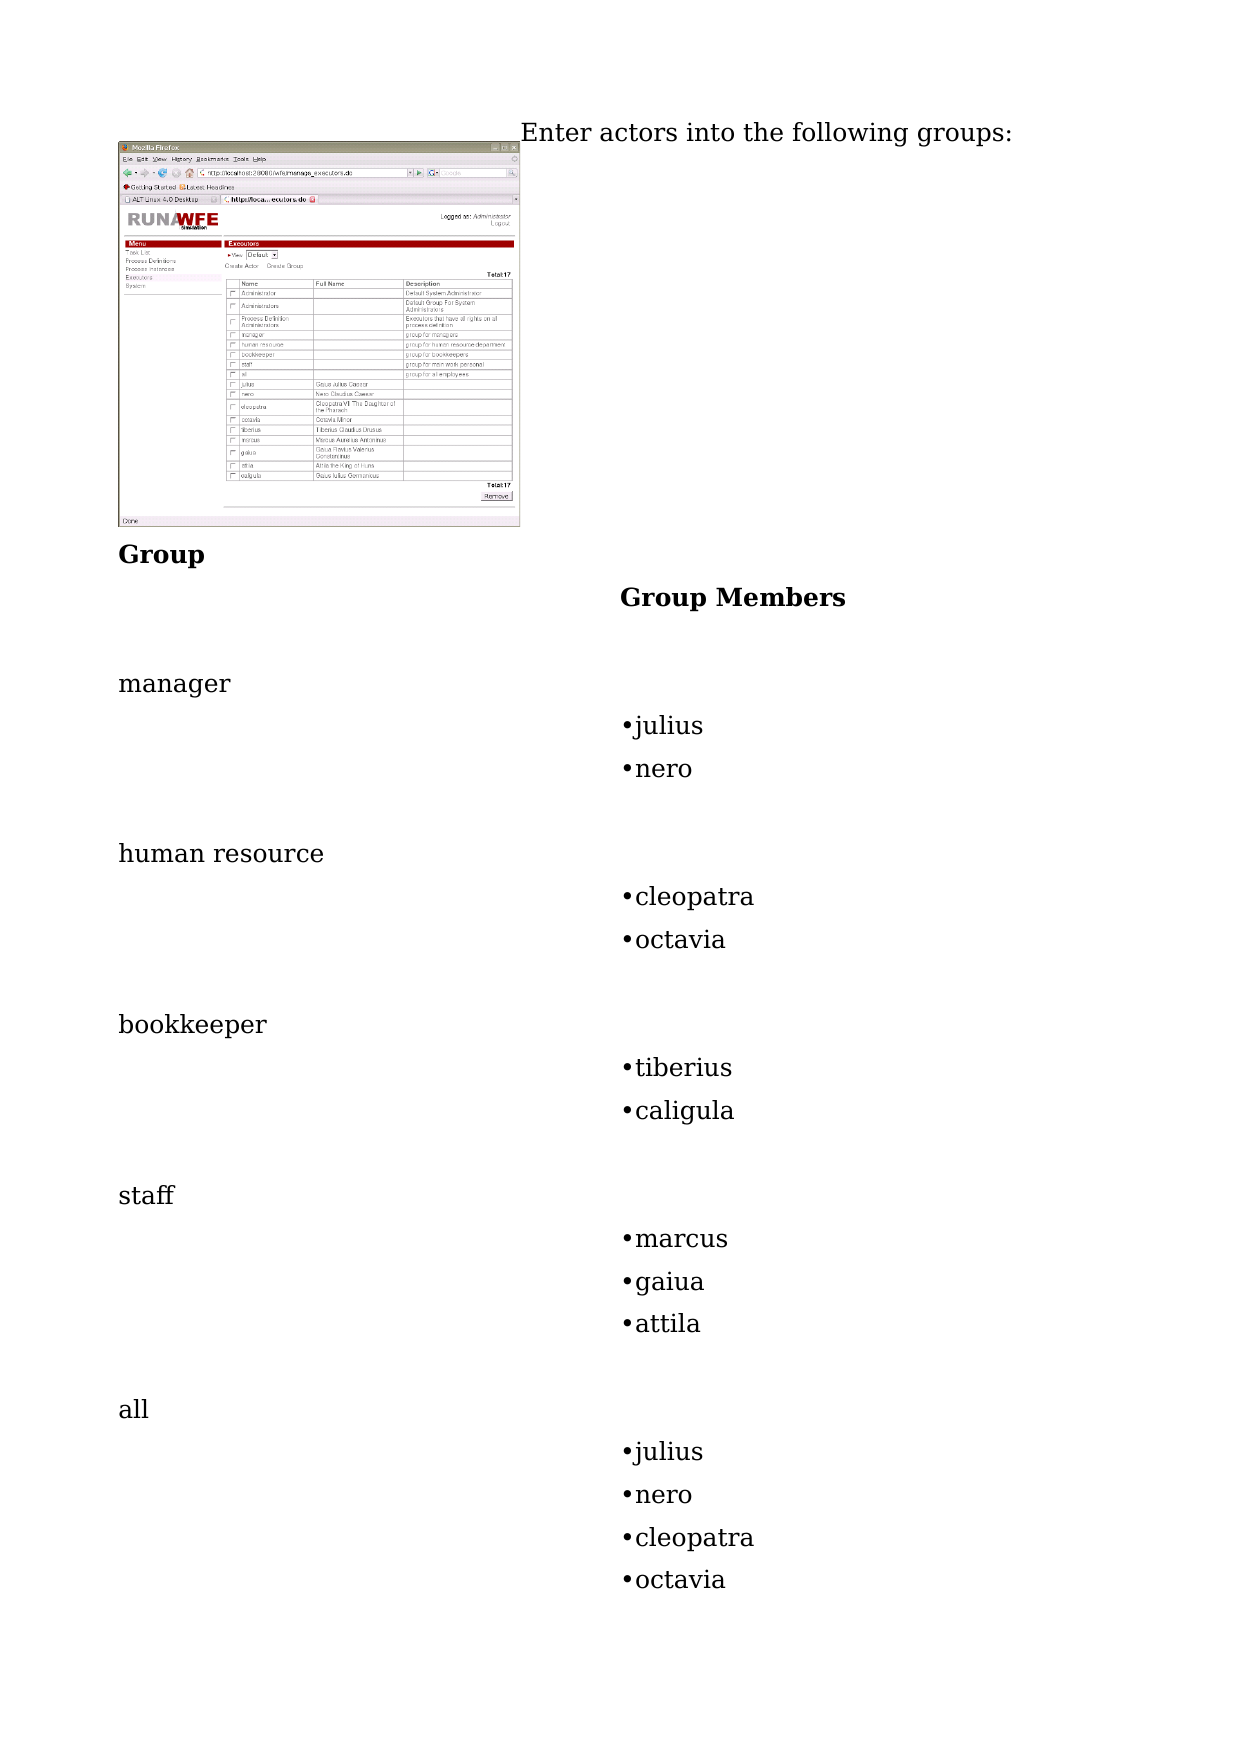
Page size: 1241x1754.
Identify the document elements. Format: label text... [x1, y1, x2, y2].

table_cell julius nero cleopatra octavia tiberius caligula marcus gaiua attila [620, 1389, 1122, 1602]
table_cell manager [118, 663, 620, 833]
table_cell julius nero [620, 663, 1122, 833]
text Enter actors into the following groups: [118, 118, 1122, 527]
table_cell cleopatra octavia [620, 834, 1122, 1004]
table_cell marcus gaiua attila [620, 1175, 1122, 1389]
table_cell all [118, 1389, 620, 1602]
table_cell staff [118, 1175, 620, 1389]
picture [118, 141, 521, 527]
table_header Group Members [620, 534, 1122, 663]
table_cell bookkeeper [118, 1004, 620, 1175]
table_cell human resource [118, 834, 620, 1004]
table_cell tiberius caligula [620, 1004, 1122, 1175]
table_header Group [118, 534, 620, 663]
